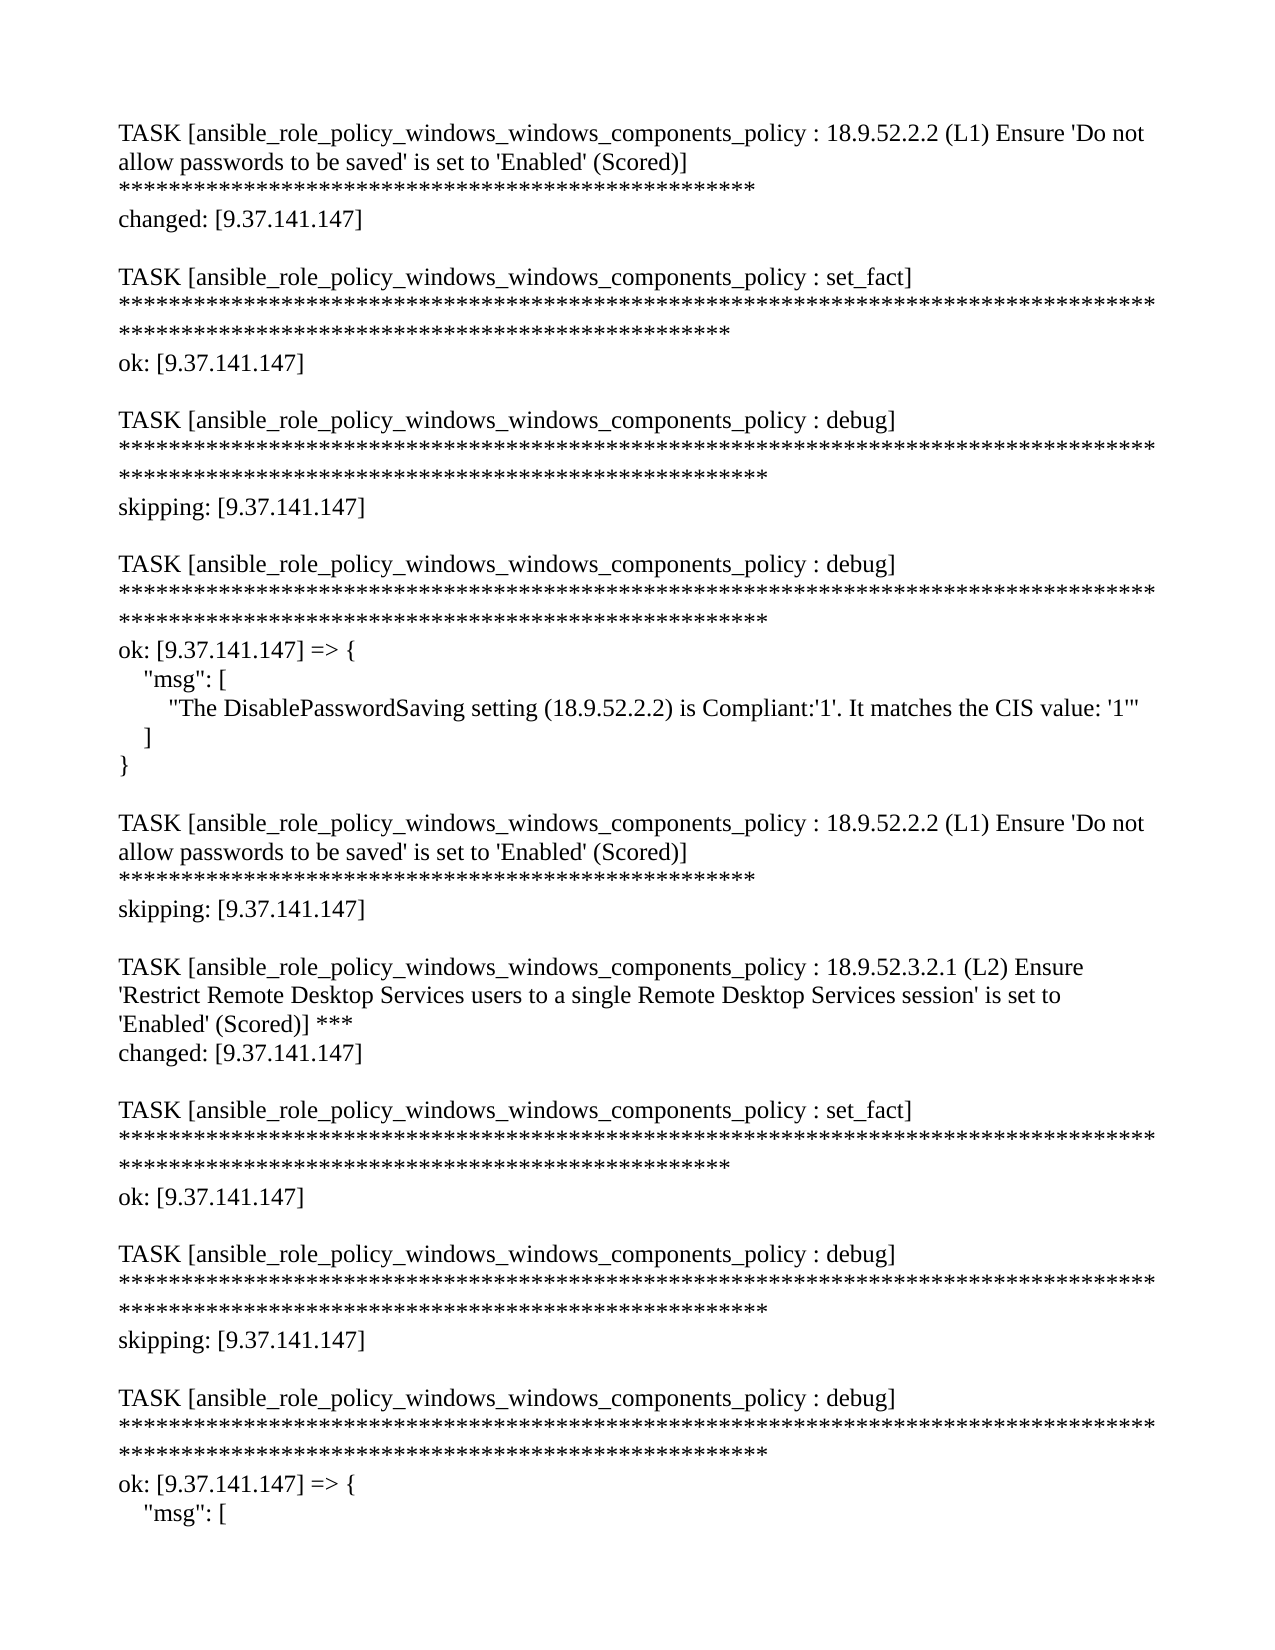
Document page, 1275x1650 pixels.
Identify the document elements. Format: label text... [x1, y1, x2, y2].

text ok: [9.37.141.147] [118, 1182, 1157, 1211]
text ok: [9.37.141.147] => { [118, 636, 1157, 664]
text "msg": [ [118, 1498, 1157, 1527]
text ] [118, 722, 1157, 751]
text TASK [ansible_role_policy_windows_windows_components_policy : debug] *************************************************************************************************************************************** [118, 549, 1157, 636]
text skipping: [9.37.141.147] [118, 894, 1157, 923]
text TASK [ansible_role_policy_windows_windows_components_policy : debug] *************************************************************************************************************************************** [118, 1383, 1157, 1469]
text changed: [9.37.141.147] [118, 204, 1157, 233]
text TASK [ansible_role_policy_windows_windows_components_policy : debug] *************************************************************************************************************************************** [118, 406, 1157, 492]
text skipping: [9.37.141.147] [118, 1326, 1157, 1354]
text TASK [ansible_role_policy_windows_windows_components_policy : 18.9.52.3.2.1 (L2) Ensure 'Restrict Remote Desktop Services users to a single Remote Desktop Services session' is set to 'Enabled' (Scored)] *** [118, 952, 1157, 1038]
text "The DisablePasswordSaving setting (18.9.52.2.2) is Compliant:'1'. It matches the CIS value: '1'" [118, 693, 1157, 722]
text TASK [ansible_role_policy_windows_windows_components_policy : 18.9.52.2.2 (L1) Ensure 'Do not allow passwords to be saved' is set to 'Enabled' (Scored)] *************************************************** [118, 808, 1157, 894]
text "msg": [ [118, 664, 1157, 693]
text ok: [9.37.141.147] => { [118, 1469, 1157, 1498]
text TASK [ansible_role_policy_windows_windows_components_policy : set_fact] ************************************************************************************************************************************ [118, 1096, 1157, 1182]
text ok: [9.37.141.147] [118, 348, 1157, 377]
text TASK [ansible_role_policy_windows_windows_components_policy : set_fact] ************************************************************************************************************************************ [118, 262, 1157, 348]
text skipping: [9.37.141.147] [118, 492, 1157, 521]
text } [118, 751, 1157, 779]
text changed: [9.37.141.147] [118, 1038, 1157, 1067]
text TASK [ansible_role_policy_windows_windows_components_policy : debug] *************************************************************************************************************************************** [118, 1239, 1157, 1326]
text TASK [ansible_role_policy_windows_windows_components_policy : 18.9.52.2.2 (L1) Ensure 'Do not allow passwords to be saved' is set to 'Enabled' (Scored)] *************************************************** [118, 118, 1157, 204]
